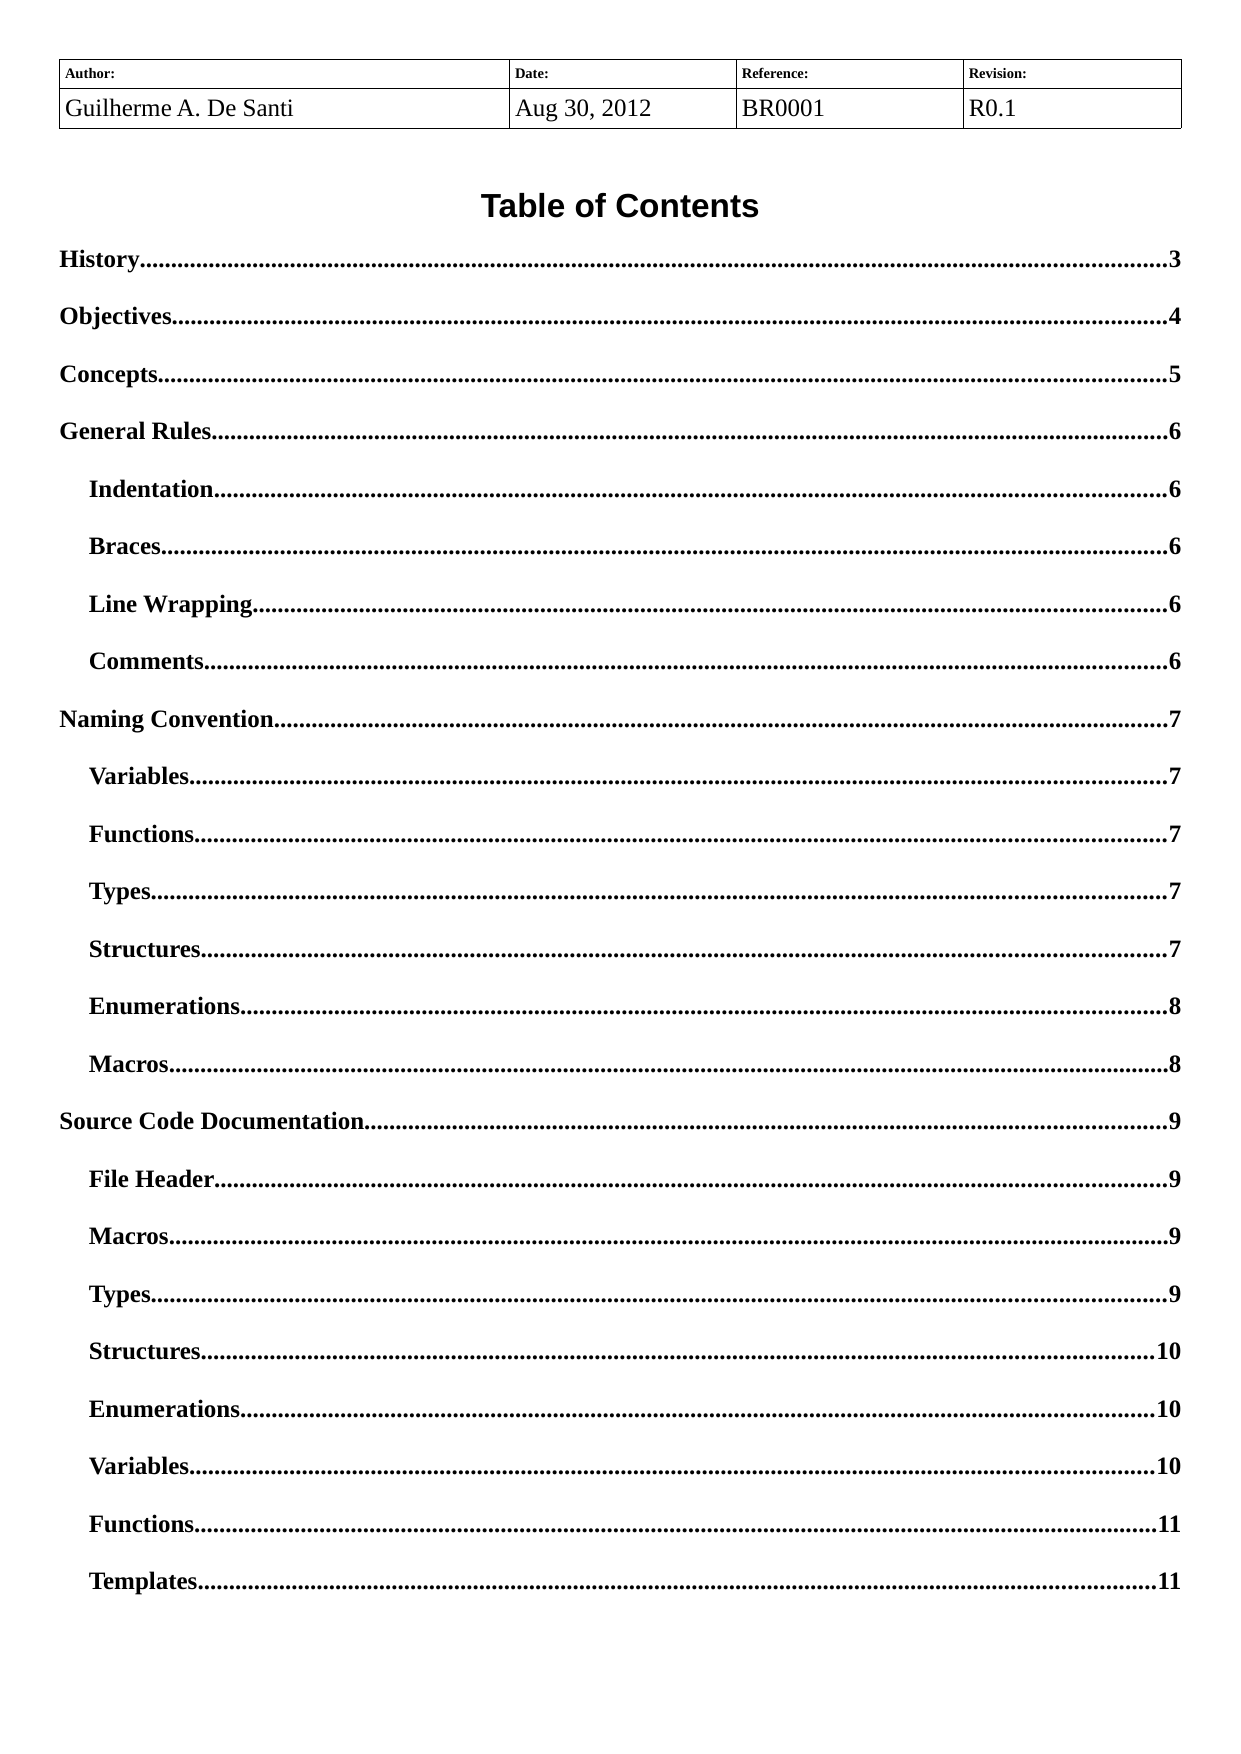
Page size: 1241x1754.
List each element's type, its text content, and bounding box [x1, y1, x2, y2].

text Macros 8 [88, 1049, 1181, 1077]
text Structures 10 [88, 1336, 1181, 1365]
text File Header 9 [88, 1164, 1181, 1192]
subtitle Table of Contents [59, 186, 1181, 224]
text Concepts 5 [59, 359, 1181, 387]
text Line Wrapping 6 [88, 589, 1181, 617]
text Structures 7 [88, 934, 1181, 962]
text Comments 6 [88, 646, 1181, 675]
text Objectives 4 [59, 301, 1181, 330]
text Templates 11 [88, 1566, 1181, 1595]
text General Rules 6 [59, 416, 1181, 445]
text Variables 7 [88, 761, 1181, 790]
text Enumerations 8 [88, 991, 1181, 1020]
text Naming Convention 7 [59, 704, 1181, 732]
text Macros 9 [88, 1221, 1181, 1250]
text Indentation 6 [88, 474, 1181, 502]
text Types 9 [88, 1279, 1181, 1307]
text Types 7 [88, 876, 1181, 905]
text Braces 6 [88, 531, 1181, 560]
text History 3 [59, 244, 1181, 272]
text Variables 10 [88, 1451, 1181, 1480]
text Source Code Documentation 9 [59, 1106, 1181, 1135]
text Enumerations 10 [88, 1394, 1181, 1422]
text Functions 11 [88, 1509, 1181, 1537]
text Functions 7 [88, 819, 1181, 847]
